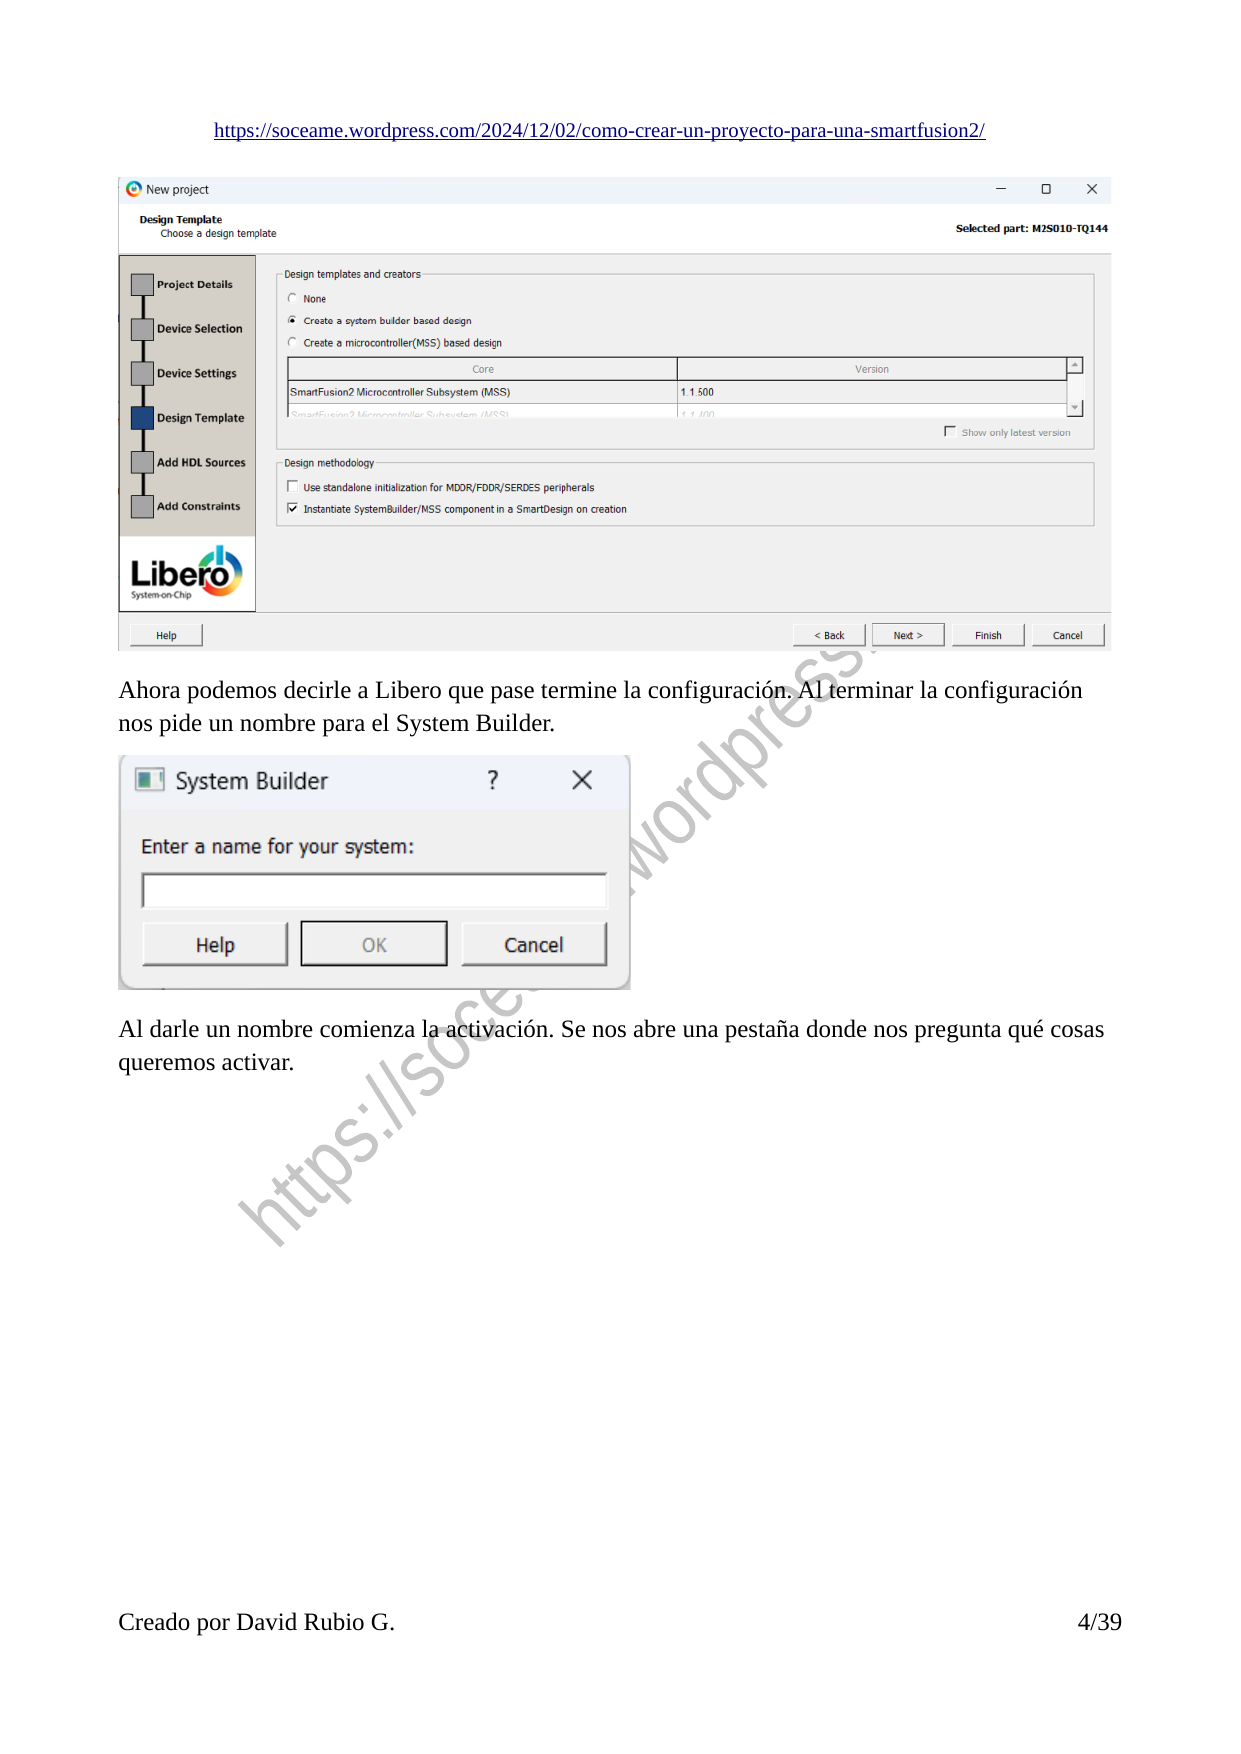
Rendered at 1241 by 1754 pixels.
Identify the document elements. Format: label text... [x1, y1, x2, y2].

picture [118, 755, 631, 990]
text Al darle un nombre comienza la activación. Se nos abre una pestaña donde nos pregunta qué cosas queremos activar. [118, 1014, 1122, 1076]
text Ahora podemos decirle a Libero que pase termine la configuración. Al terminar la configuración nos pide un nombre para el System Builder. [118, 675, 1122, 737]
picture [118, 177, 1112, 651]
